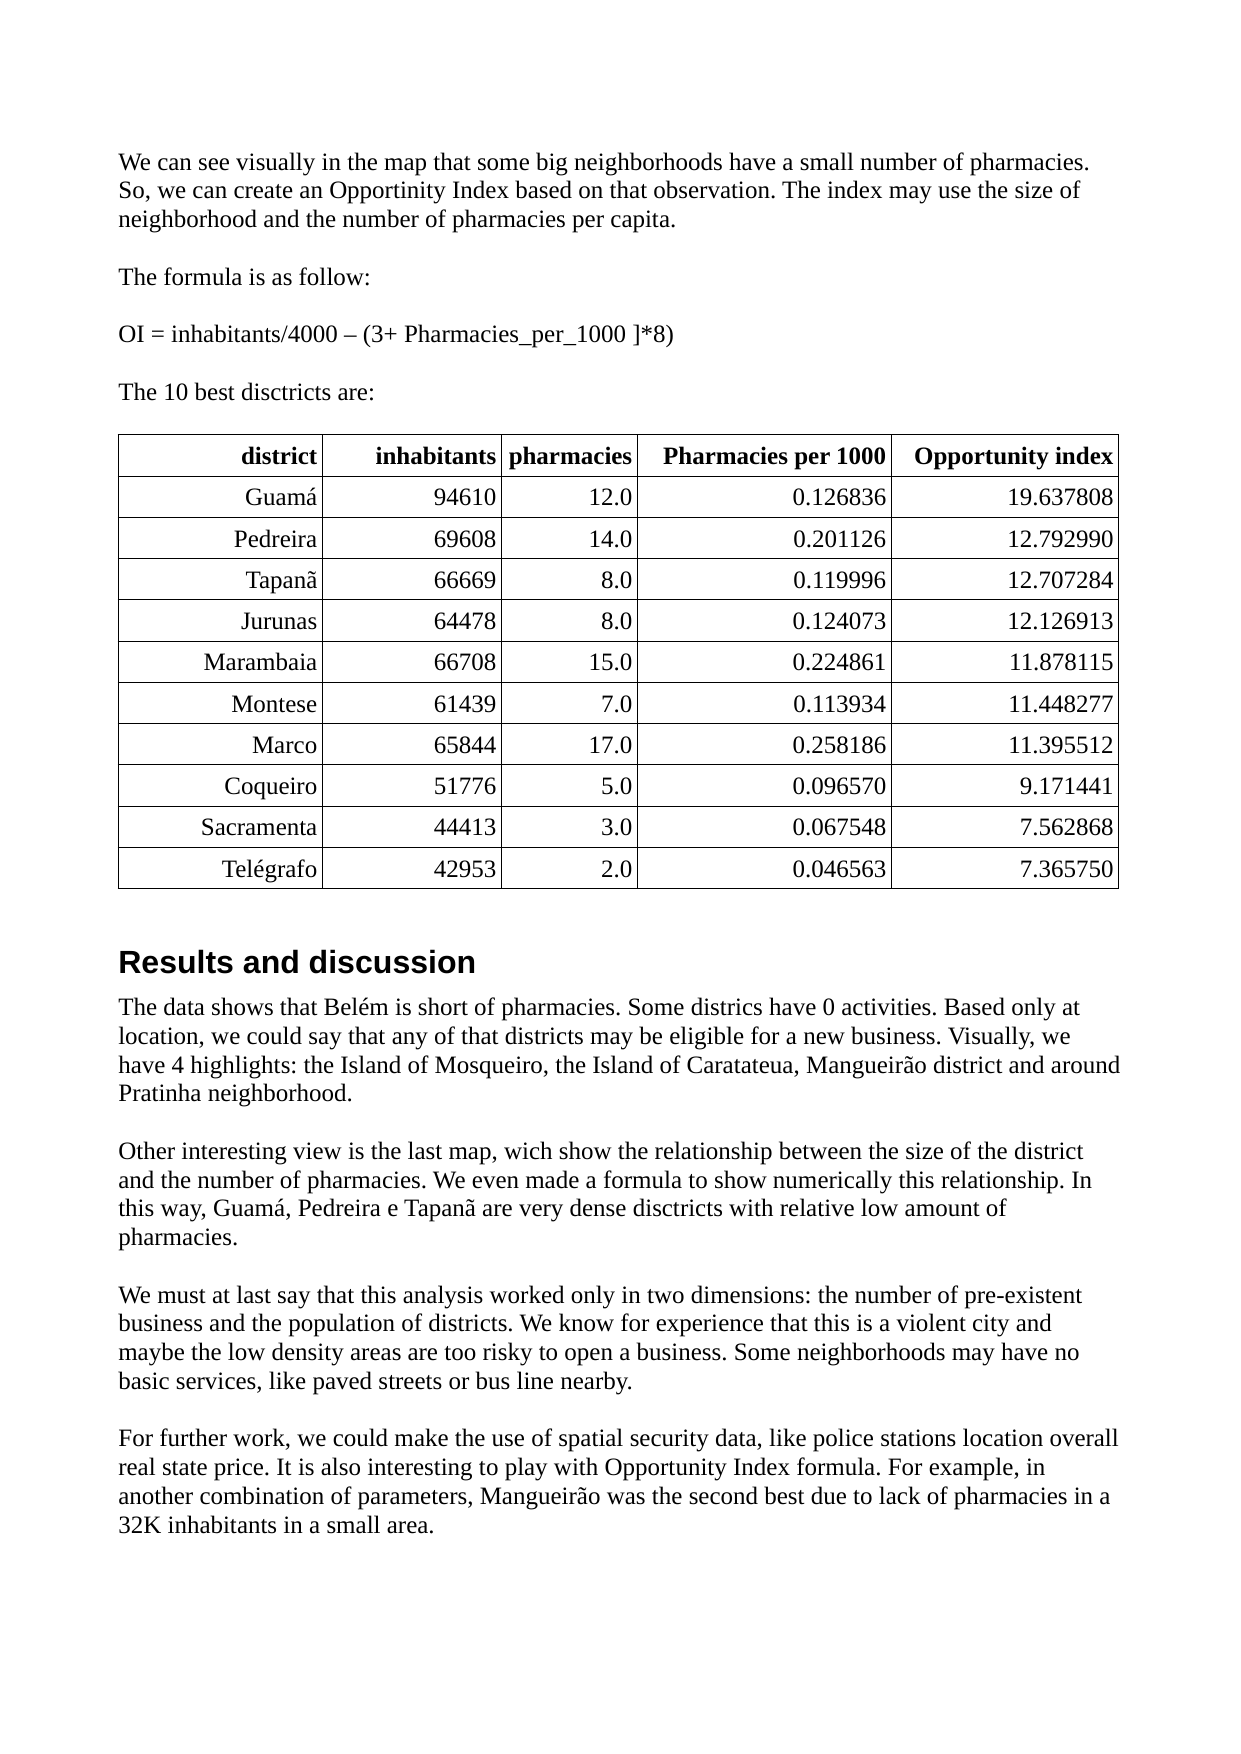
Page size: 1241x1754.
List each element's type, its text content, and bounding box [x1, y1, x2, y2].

table_cell 61439 [323, 683, 501, 723]
table_cell 12.792990 [892, 518, 1118, 558]
table_cell 12.126913 [892, 600, 1118, 641]
table_cell 64478 [323, 600, 501, 641]
table_cell 0.046563 [638, 848, 891, 888]
table_header inhabitants [323, 435, 501, 476]
table_cell 0.201126 [638, 518, 891, 558]
table_cell 69608 [323, 518, 501, 558]
text The 10 best disctricts are: [118, 377, 1122, 406]
table_cell Sacramenta [119, 807, 322, 847]
table_cell 65844 [323, 724, 501, 764]
table_cell 15.0 [502, 642, 637, 682]
table_cell 2.0 [502, 848, 637, 888]
table_cell 94610 [323, 477, 501, 517]
table_cell 0.224861 [638, 642, 891, 682]
table_cell 44413 [323, 807, 501, 847]
table_cell 11.395512 [892, 724, 1118, 764]
table_cell 0.258186 [638, 724, 891, 764]
table_cell Montese [119, 683, 322, 723]
table_cell 0.096570 [638, 765, 891, 806]
table_cell 42953 [323, 848, 501, 888]
text We must at last say that this analysis worked only in two dimensions: the number of pre-existent business and the population of districts. We know for experience that this is a violent city and maybe the low density areas are too risky to open a business. Some neighborhoods may have no basic services, like paved streets or bus line nearby. [118, 1280, 1122, 1395]
table_cell Marambaia [119, 642, 322, 682]
table_header Opportunity index [892, 435, 1118, 476]
table_cell 19.637808 [892, 477, 1118, 517]
table_header Pharmacies per 1000 [638, 435, 891, 476]
table_cell 0.119996 [638, 559, 891, 599]
table_cell Pedreira [119, 518, 322, 558]
table_cell 8.0 [502, 559, 637, 599]
table_cell 66708 [323, 642, 501, 682]
table_header district [119, 435, 322, 476]
table_cell 51776 [323, 765, 501, 806]
table_cell 0.067548 [638, 807, 891, 847]
text We can see visually in the map that some big neighborhoods have a small number of pharmacies. So, we can create an Opportinity Index based on that observation. The index may use the size of neighborhood and the number of pharmacies per capita. [118, 147, 1122, 233]
table_header pharmacies [502, 435, 637, 476]
table_cell 0.113934 [638, 683, 891, 723]
table_cell 5.0 [502, 765, 637, 806]
table_cell 12.707284 [892, 559, 1118, 599]
text Other interesting view is the last map, wich show the relationship between the size of the district and the number of pharmacies. We even made a formula to show numerically this relationship. In this way, Guamá, Pedreira e Tapanã are very dense disctricts with relative low amount of pharmacies. [118, 1136, 1122, 1251]
table_cell 7.0 [502, 683, 637, 723]
table_cell Coqueiro [119, 765, 322, 806]
table_cell Guamá [119, 477, 322, 517]
table_cell Telégrafo [119, 848, 322, 888]
table_cell 0.124073 [638, 600, 891, 641]
table_cell 11.878115 [892, 642, 1118, 682]
table_cell 9.171441 [892, 765, 1118, 806]
table_cell 14.0 [502, 518, 637, 558]
table_cell 0.126836 [638, 477, 891, 517]
table_cell Tapanã [119, 559, 322, 599]
text OI = inhabitants/4000 – (3+ Pharmacies_per_1000 ]*8) [118, 319, 1122, 348]
text The formula is as follow: [118, 262, 1122, 291]
table_cell 7.365750 [892, 848, 1118, 888]
subtitle Results and discussion [118, 943, 1122, 980]
text The data shows that Belém is short of pharmacies. Some districs have 0 activities. Based only at location, we could say that any of that districts may be eligible for a new business. Visually, we have 4 highlights: the Island of Mosqueiro, the Island of Caratateua, Mangueirão district and around Pratinha neighborhood. [118, 992, 1122, 1107]
table_cell Marco [119, 724, 322, 764]
table_cell 7.562868 [892, 807, 1118, 847]
table_cell 17.0 [502, 724, 637, 764]
table_cell 8.0 [502, 600, 637, 641]
table_cell 66669 [323, 559, 501, 599]
table_cell 11.448277 [892, 683, 1118, 723]
table_cell 3.0 [502, 807, 637, 847]
table_cell 12.0 [502, 477, 637, 517]
text For further work, we could make the use of spatial security data, like police stations location overall real state price. It is also interesting to play with Opportunity Index formula. For example, in another combination of parameters, Mangueirão was the second best due to lack of pharmacies in a 32K inhabitants in a small area. [118, 1423, 1122, 1538]
table_cell Jurunas [119, 600, 322, 641]
